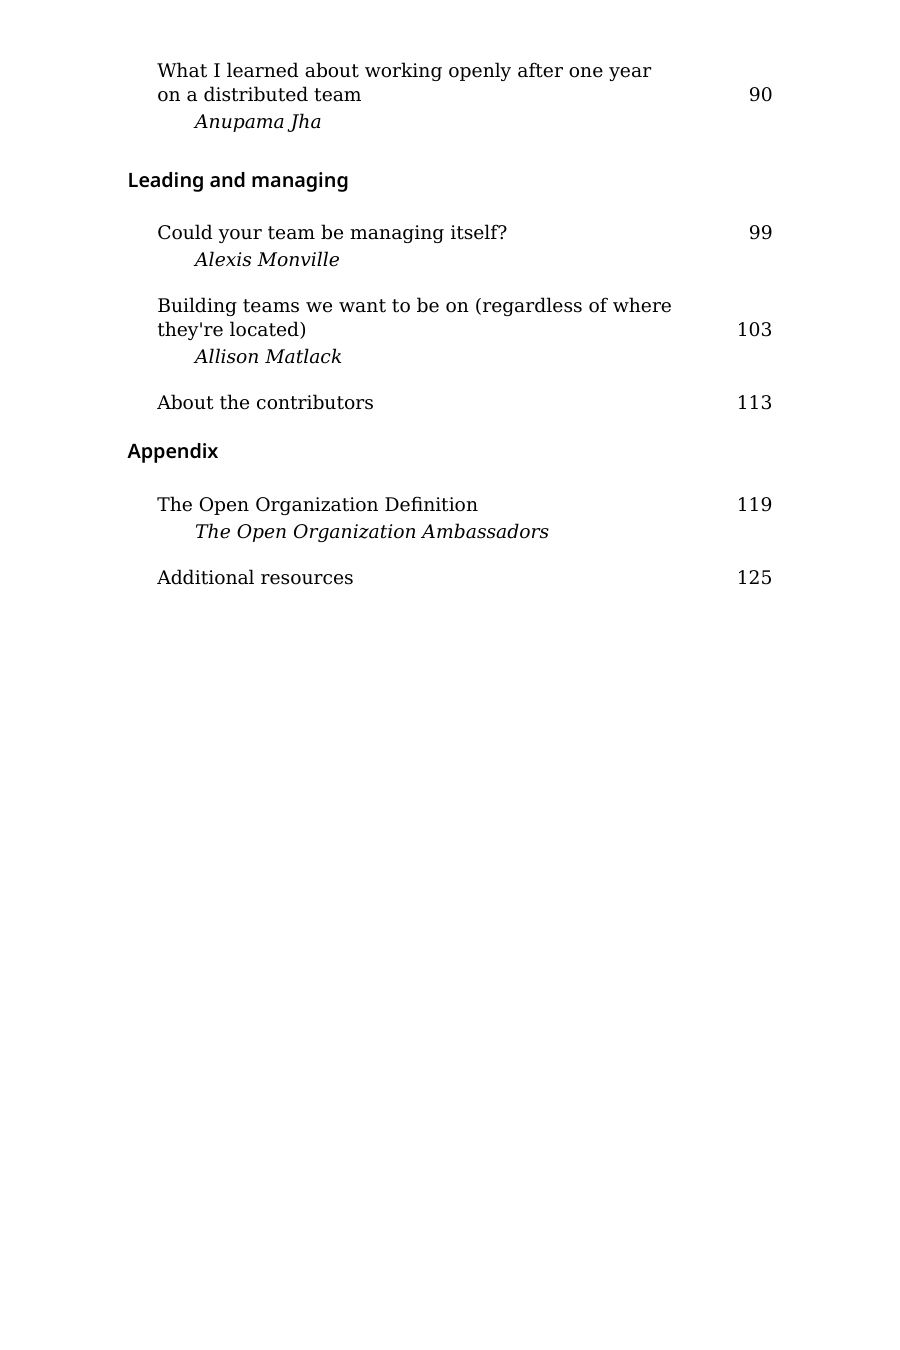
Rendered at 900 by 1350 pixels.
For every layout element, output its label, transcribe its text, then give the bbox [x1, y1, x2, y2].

text About the contributors 113 [157, 392, 772, 414]
text Anupama Jha [195, 111, 772, 133]
text What I learned about working openly after one year on a distributed team 90 [157, 60, 772, 106]
text Alexis Monville [195, 249, 772, 271]
text Could your team be managing itself? 99 [157, 222, 772, 244]
text The Open Organization Ambassadors [195, 521, 772, 543]
text Building teams we want to be on (regardless of where they're located) 103 [157, 295, 772, 341]
text Appendix [127, 437, 772, 464]
text Leading and managing [127, 166, 772, 193]
text The Open Organization Definition 119 [157, 494, 772, 516]
text Additional resources 125 [157, 567, 772, 588]
text Allison Matlack [195, 346, 772, 368]
